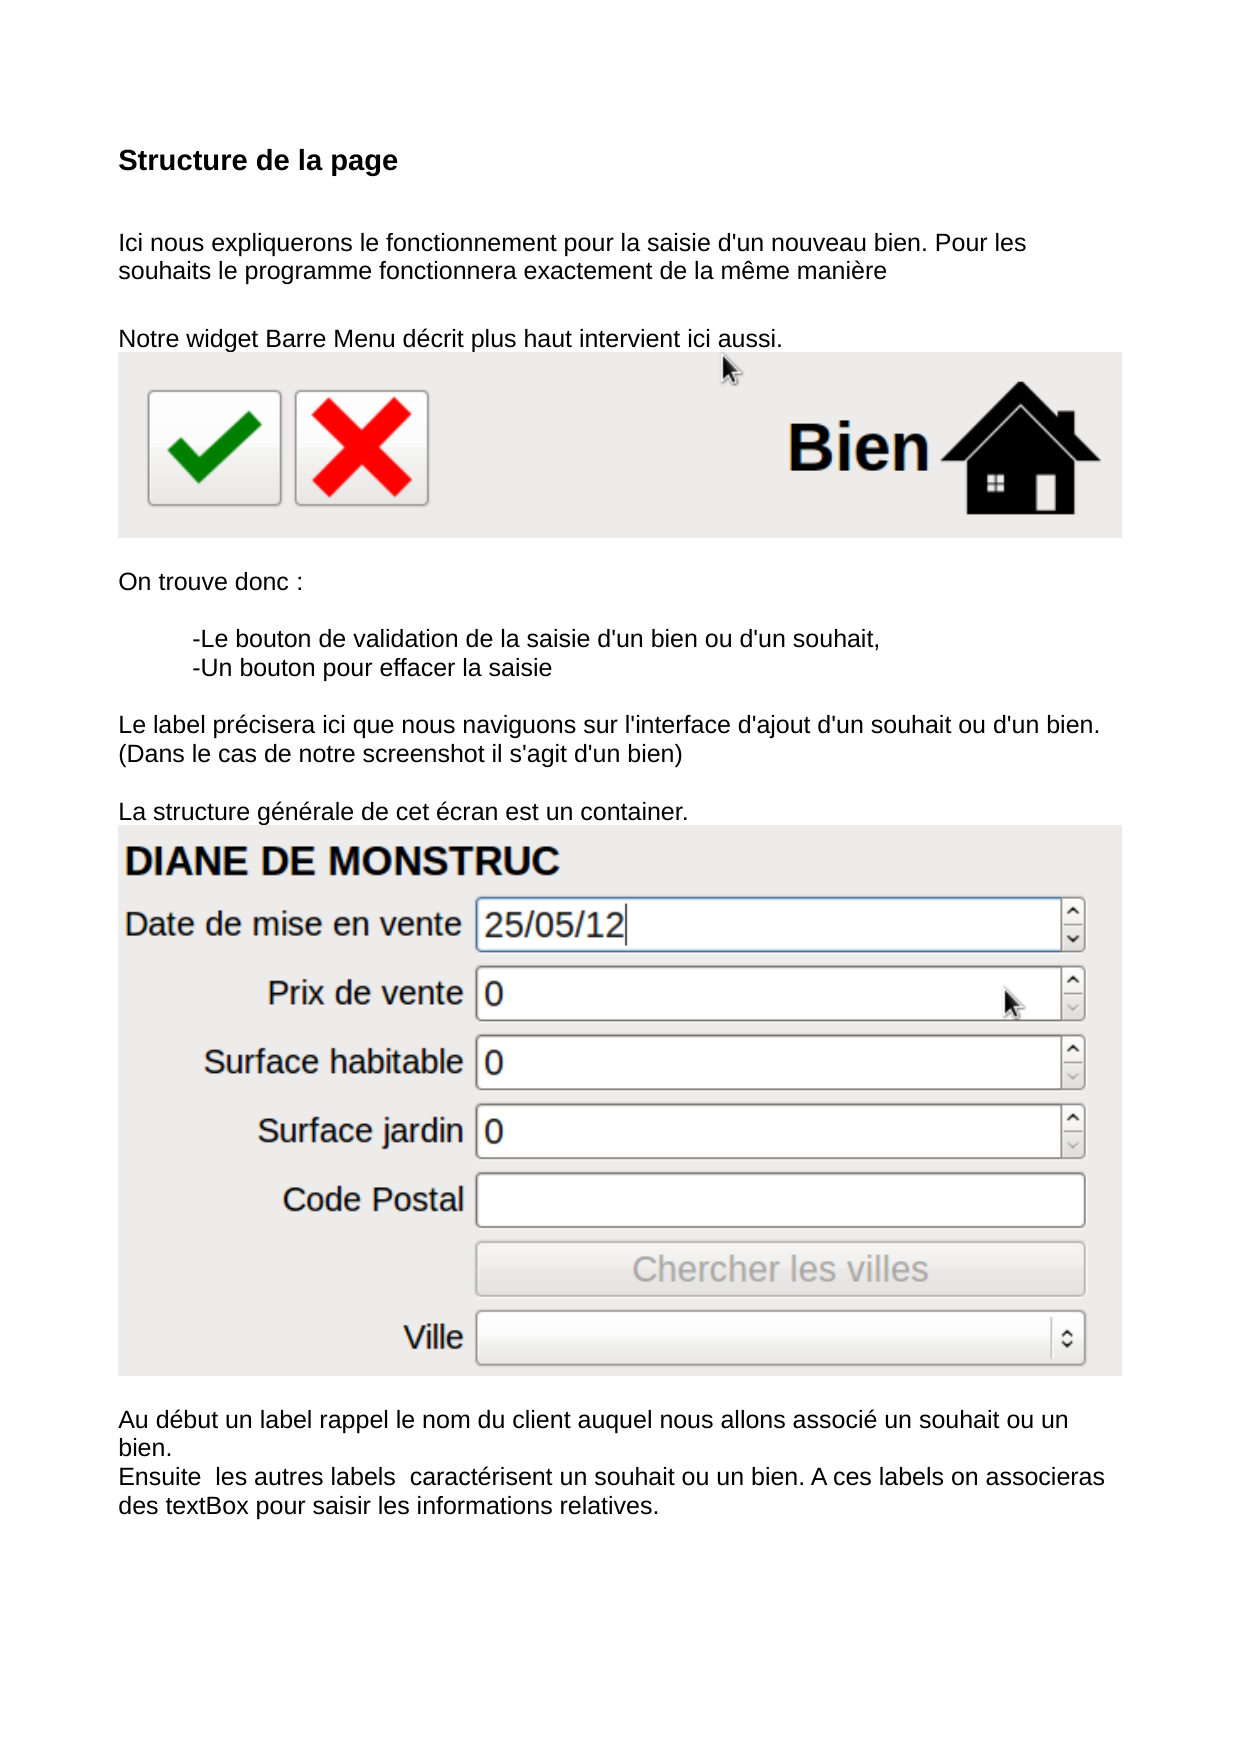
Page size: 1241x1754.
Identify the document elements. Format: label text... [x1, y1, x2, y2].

text Ensuite les autres labels caractérisent un souhait ou un bien. A ces labels on associeras des textBox pour saisir les informations relatives. [118, 1462, 1122, 1519]
text -Un bouton pour effacer la saisie [118, 653, 1122, 681]
text Au début un label rappel le nom du client auquel nous allons associé un souhait ou un bien. [118, 1404, 1122, 1462]
text On trouve donc : [118, 566, 1122, 595]
text Ici nous expliquerons le fonctionnement pour la saisie d'un nouveau bien. Pour les souhaits le programme fonctionnera exactement de la même manière [118, 228, 1122, 285]
picture [118, 352, 1123, 538]
text La structure générale de cet écran est un container. [118, 796, 1122, 825]
text Le label précisera ici que nous naviguons sur l'interface d'ajout d'un souhait ou d'un bien. [118, 710, 1122, 739]
picture [118, 825, 1123, 1376]
text (Dans le cas de notre screenshot il s'agit d'un bien) [118, 739, 1122, 768]
subtitle Structure de la page [118, 143, 1122, 177]
text -Le bouton de validation de la saisie d'un bien ou d'un souhait, [118, 624, 1122, 653]
text Notre widget Barre Menu décrit plus haut intervient ici aussi. [118, 323, 1122, 352]
